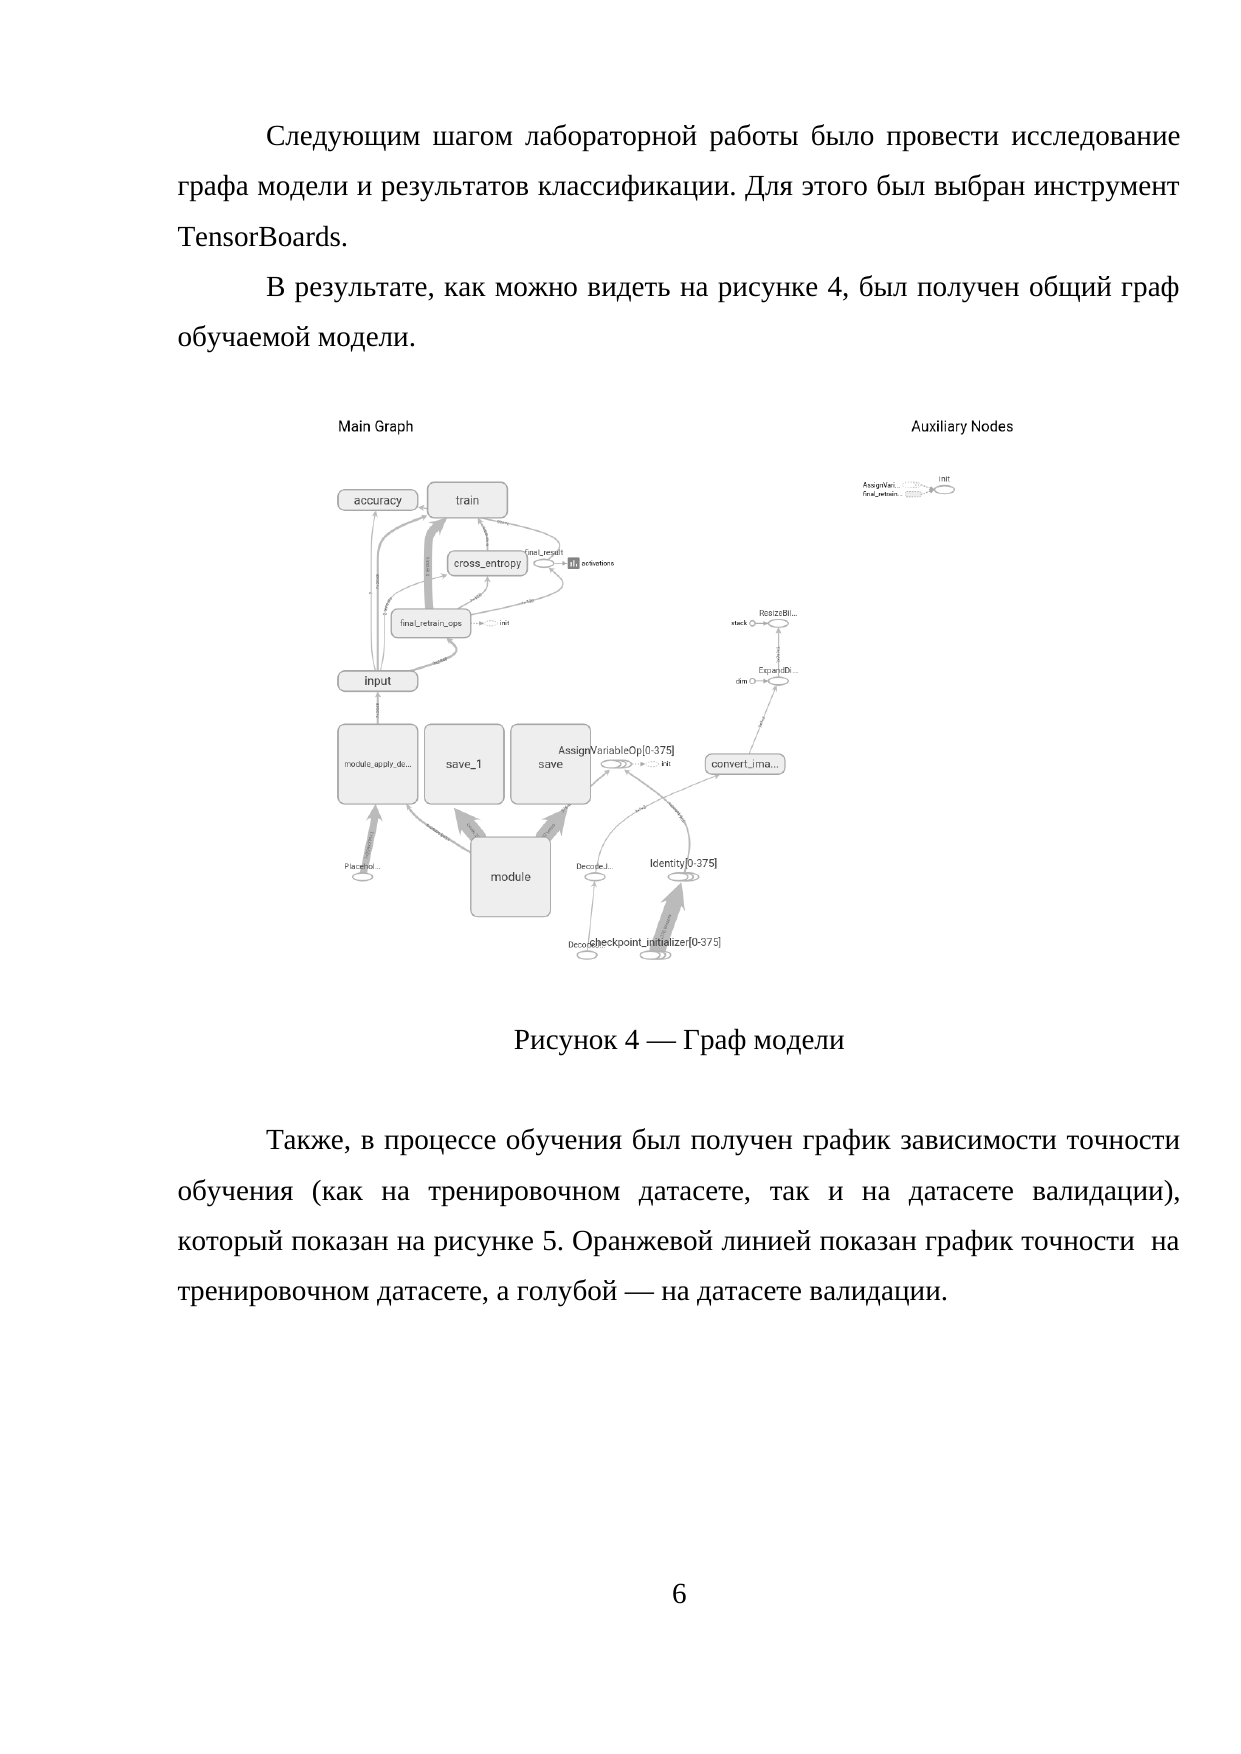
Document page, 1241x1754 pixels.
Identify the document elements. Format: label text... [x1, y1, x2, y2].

text Рисунок 4 — Граф модели [177, 409, 1181, 1055]
text Следующим шагом лабораторной работы было провести исследование графа модели и результатов классификации. Для этого был выбран инструмент TensorBoards. [177, 118, 1181, 252]
text В результате, как можно видеть на рисунке 4, был получен общий граф обучаемой модели. [177, 269, 1181, 353]
picture [317, 409, 1041, 992]
text Также, в процессе обучения был получен график зависимости точности обучения (как на тренировочном датасете, так и на датасете валидации), который показан на рисунке 5. Оранжевой линией показан график точности на тренировочном датасете, а голубой — на датасете валидации. [177, 1122, 1181, 1307]
